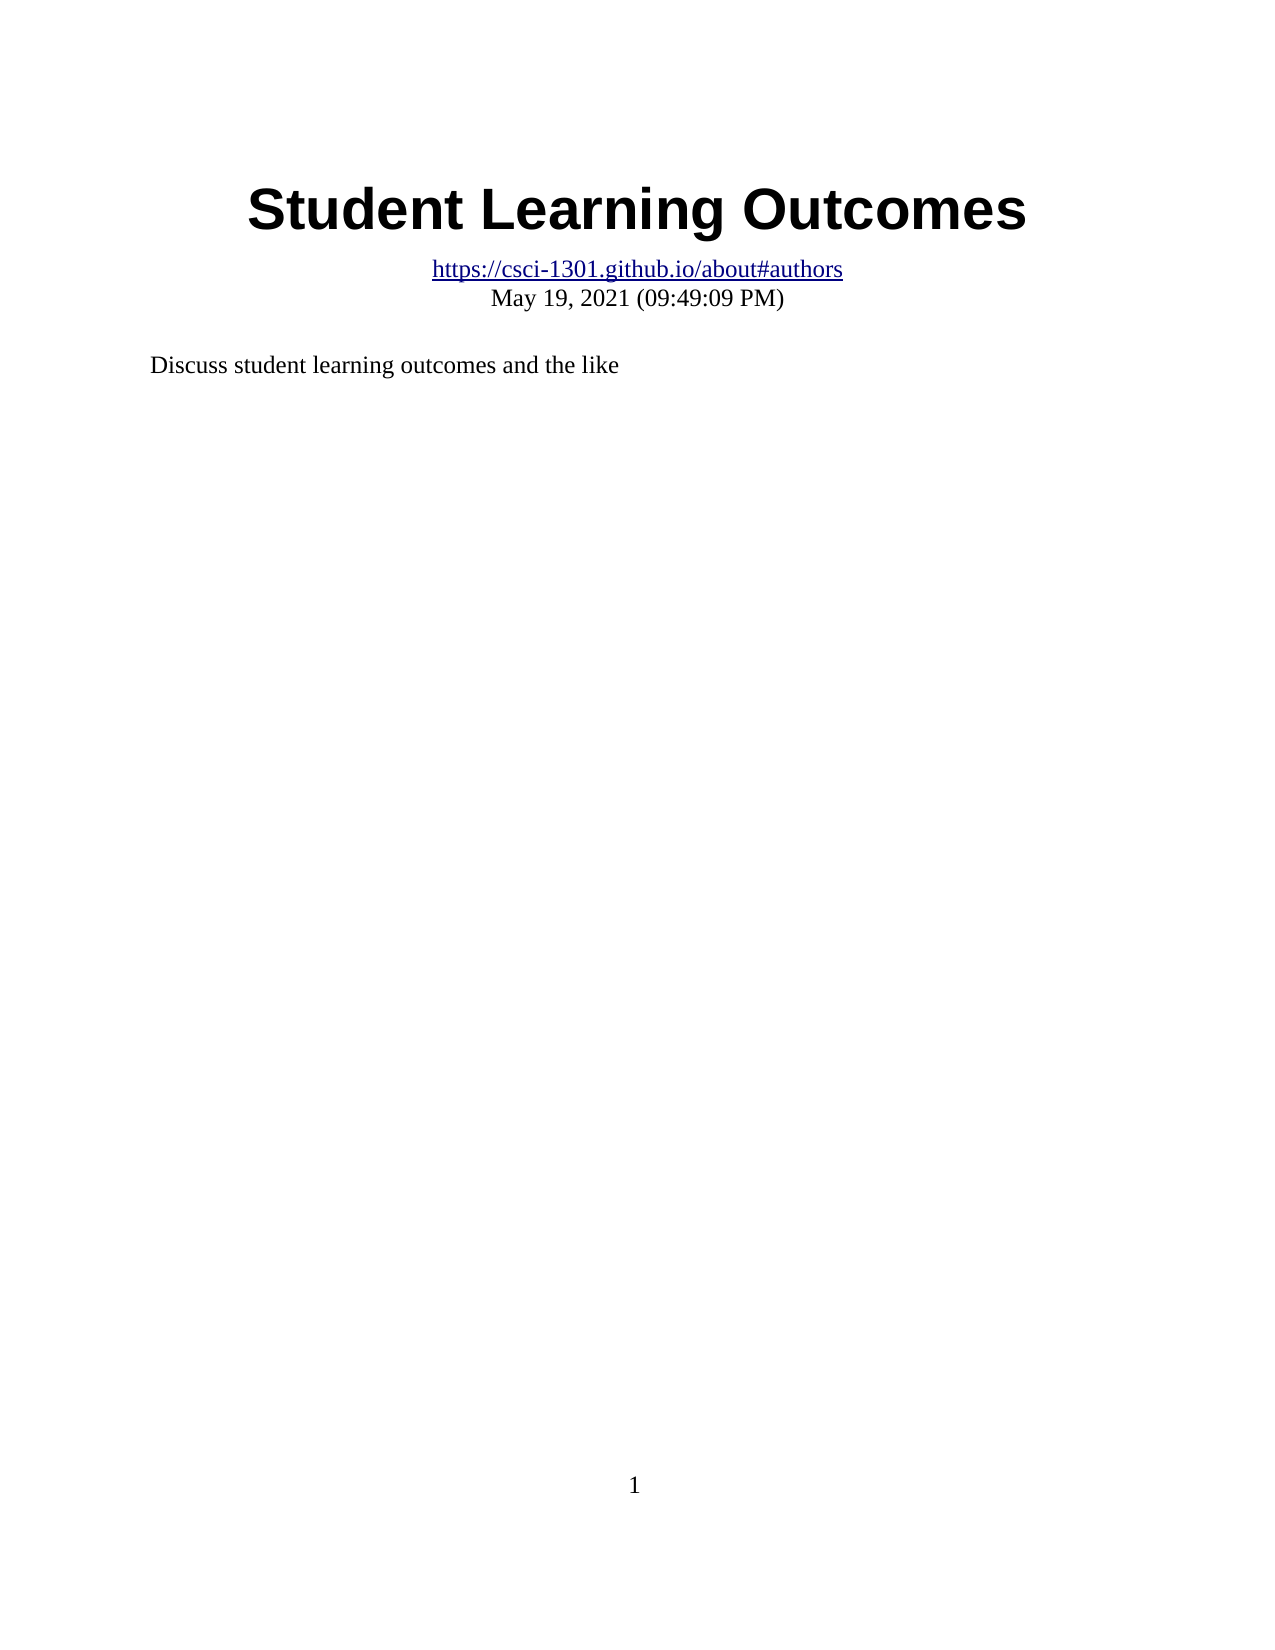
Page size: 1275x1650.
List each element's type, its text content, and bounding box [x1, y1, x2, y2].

text May 19, 2021 (09:49:09 PM) [150, 283, 1125, 312]
title Student Learning Outcomes [150, 175, 1125, 242]
text Discuss student learning outcomes and the like [150, 350, 1125, 378]
text https://csci-1301.github.io/about#authors [150, 254, 1125, 283]
